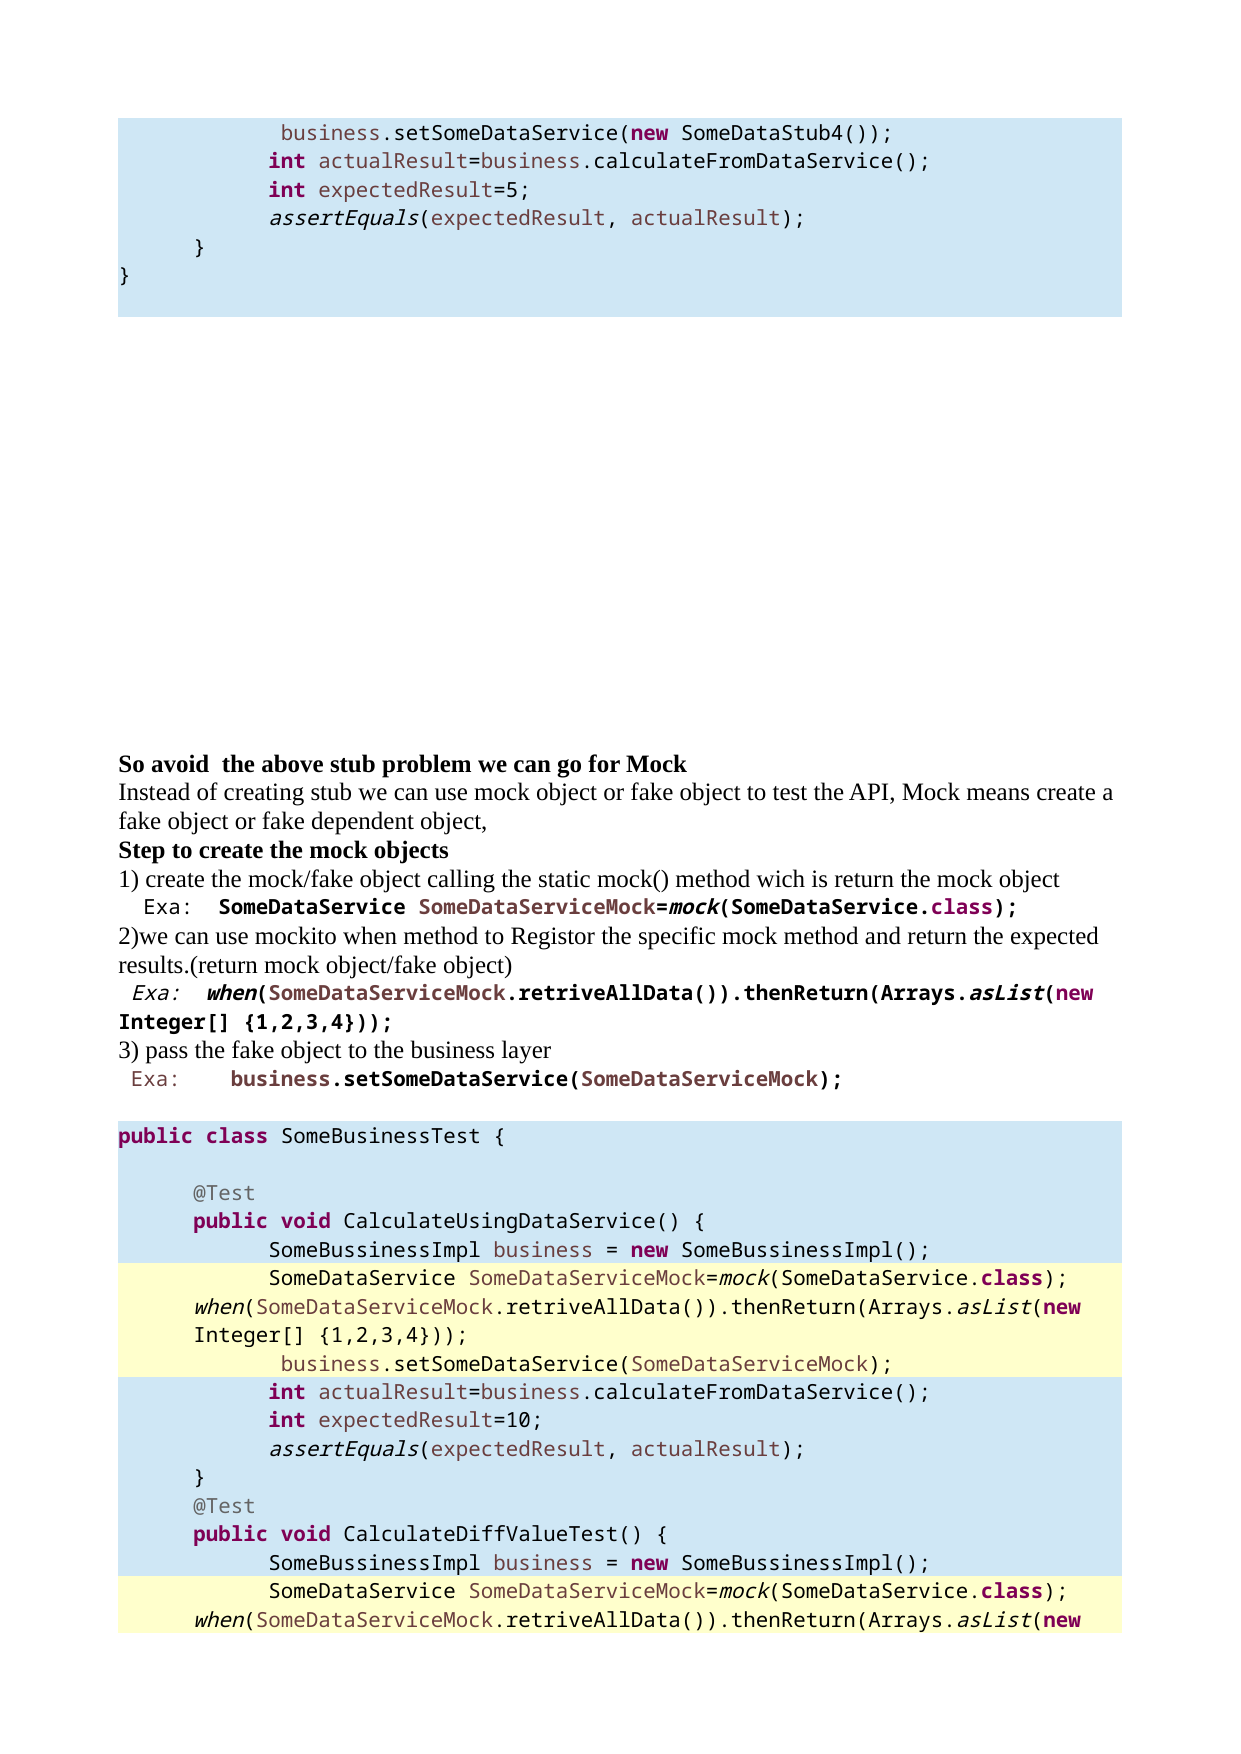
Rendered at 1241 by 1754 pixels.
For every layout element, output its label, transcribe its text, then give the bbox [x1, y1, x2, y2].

text SomeBussinessImpl business = new SomeBussinessImpl(); [118, 1235, 1122, 1263]
text @Test [118, 1491, 1122, 1519]
text assertEquals(expectedResult, actualResult); [118, 203, 1122, 232]
text Instead of creating stub we can use mock object or fake object to test the API, Mock means create a fake object or fake dependent object, [118, 777, 1122, 835]
text business.setSomeDataService(SomeDataServiceMock); [118, 1349, 1122, 1377]
text Exa: business.setSomeDataService(SomeDataServiceMock); [118, 1064, 1122, 1092]
text int actualResult=business.calculateFromDataService(); [118, 147, 1122, 175]
text when(SomeDataServiceMock.retriveAllData()).thenReturn(Arrays.asList(new Integer[] {1,2,3,4})); [118, 1292, 1122, 1349]
text public void CalculateUsingDataService() { [118, 1207, 1122, 1235]
text int expectedResult=5; [118, 175, 1122, 203]
text SomeDataService SomeDataServiceMock=mock(SomeDataService.class); [118, 1263, 1122, 1292]
text int expectedResult=10; [118, 1406, 1122, 1434]
text } [118, 260, 1122, 289]
text when(SomeDataServiceMock.retriveAllData()).thenReturn(Arrays.asList(new [118, 1605, 1122, 1633]
text } [118, 232, 1122, 260]
text } [118, 1462, 1122, 1491]
text So avoid the above stub problem we can go for Mock [118, 749, 1122, 777]
text Exa: when(SomeDataServiceMock.retriveAllData()).thenReturn(Arrays.asList(new Integer[] {1,2,3,4})); [118, 978, 1122, 1035]
text Exa: SomeDataService SomeDataServiceMock=mock(SomeDataService.class); [118, 892, 1122, 921]
text public class SomeBusinessTest { [118, 1121, 1122, 1150]
text SomeBussinessImpl business = new SomeBussinessImpl(); [118, 1548, 1122, 1576]
text 1) create the mock/fake object calling the static mock() method wich is return the mock object [118, 864, 1122, 892]
text 2)we can use mockito when method to Registor the specific mock method and return the expected results.(return mock object/fake object) [118, 921, 1122, 978]
text SomeDataService SomeDataServiceMock=mock(SomeDataService.class); [118, 1576, 1122, 1605]
text int actualResult=business.calculateFromDataService(); [118, 1377, 1122, 1406]
text business.setSomeDataService(new SomeDataStub4()); [118, 118, 1122, 147]
text assertEquals(expectedResult, actualResult); [118, 1434, 1122, 1462]
text 3) pass the fake object to the business layer [118, 1035, 1122, 1064]
text Step to create the mock objects [118, 835, 1122, 864]
text @Test [118, 1178, 1122, 1207]
text public void CalculateDiffValueTest() { [118, 1519, 1122, 1548]
